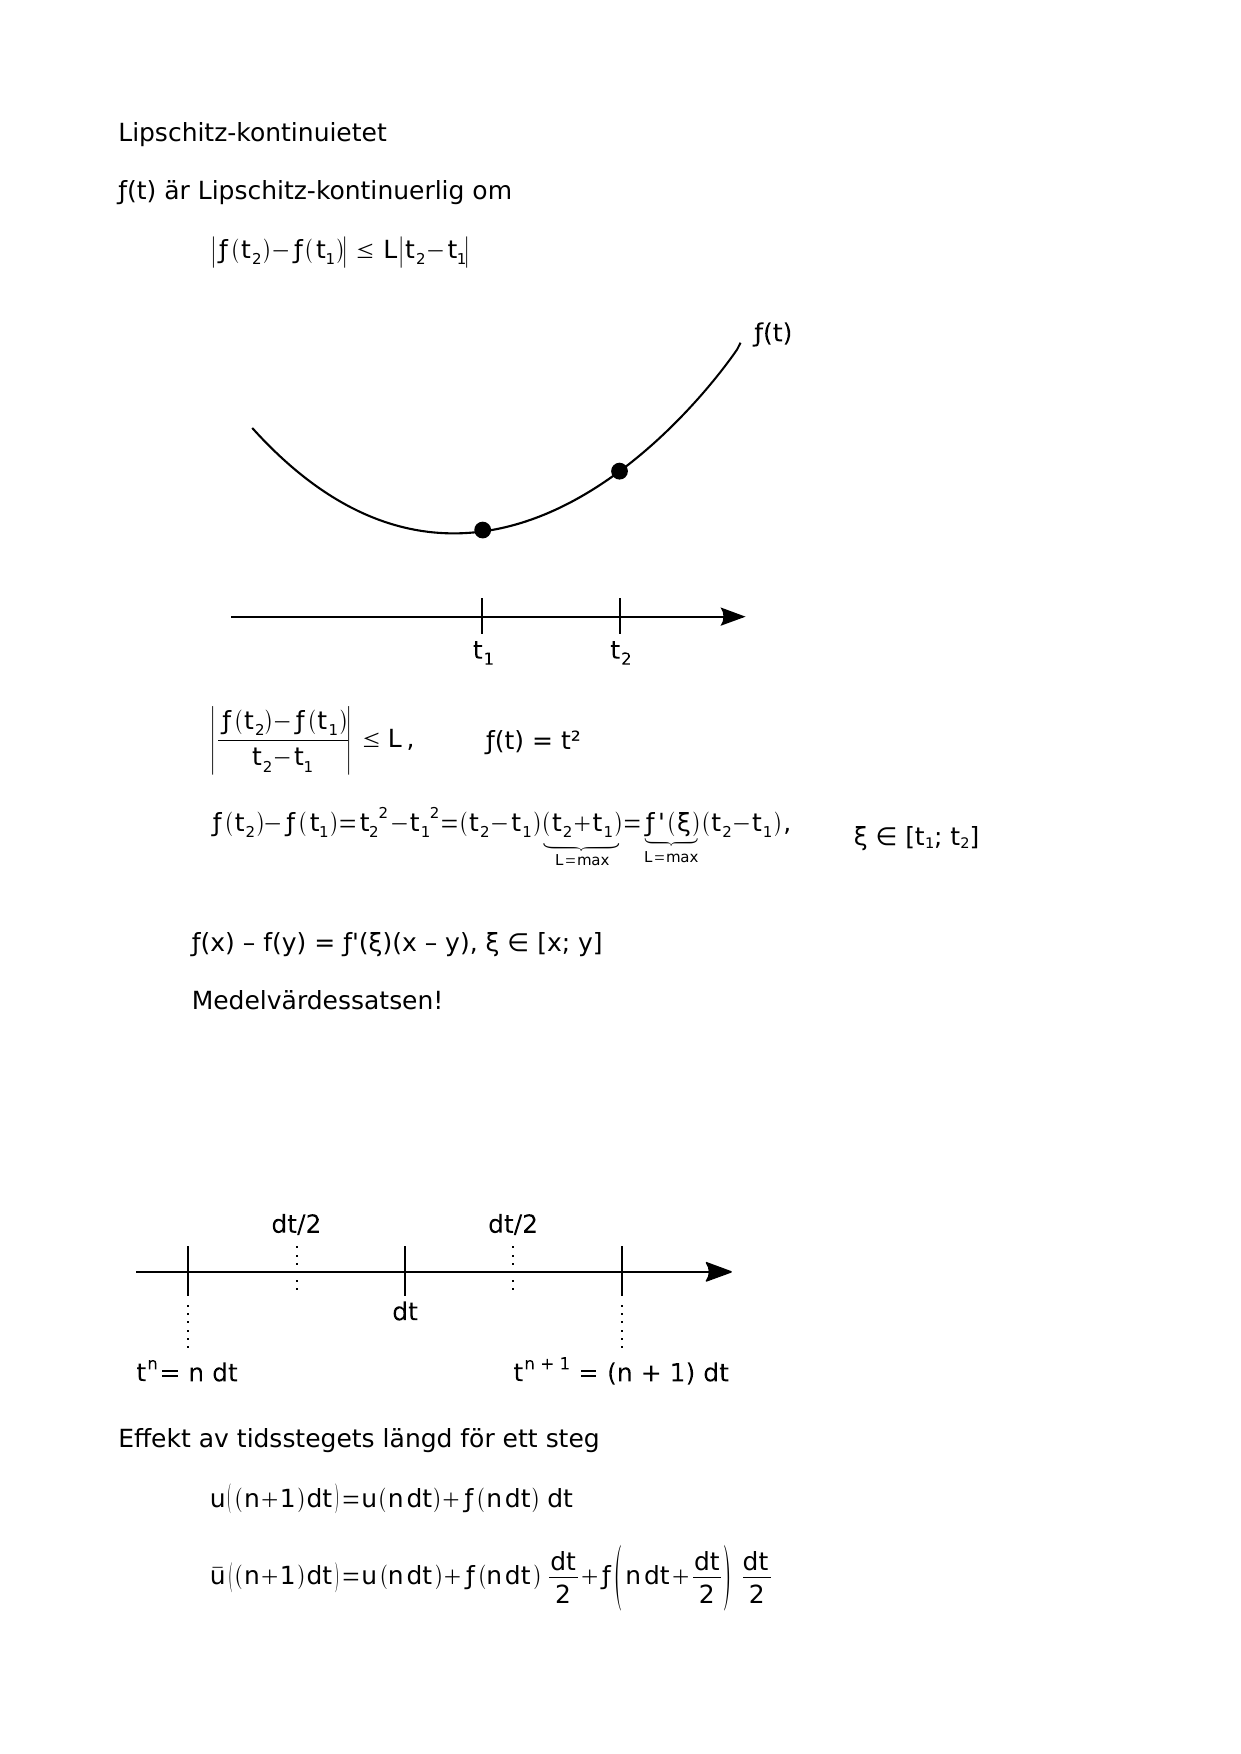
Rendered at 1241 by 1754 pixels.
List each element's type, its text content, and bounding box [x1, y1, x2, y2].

text ξ ∈ [t1; t2] [118, 805, 1122, 870]
text Medelvärdessatsen! [118, 986, 1122, 1016]
text ƒ(t) = t² [118, 706, 1122, 776]
text ƒ(t) är Lipschitz-kontinuerlig om [118, 176, 1122, 206]
text Effekt av tidsstegets längd för ett steg [118, 1424, 1122, 1453]
text ƒ(x) – f(y) = ƒ'(ξ)(x – y), ξ ∈ [x; y] [118, 928, 1122, 957]
text Lipschitz-kontinuietet [118, 118, 1122, 147]
